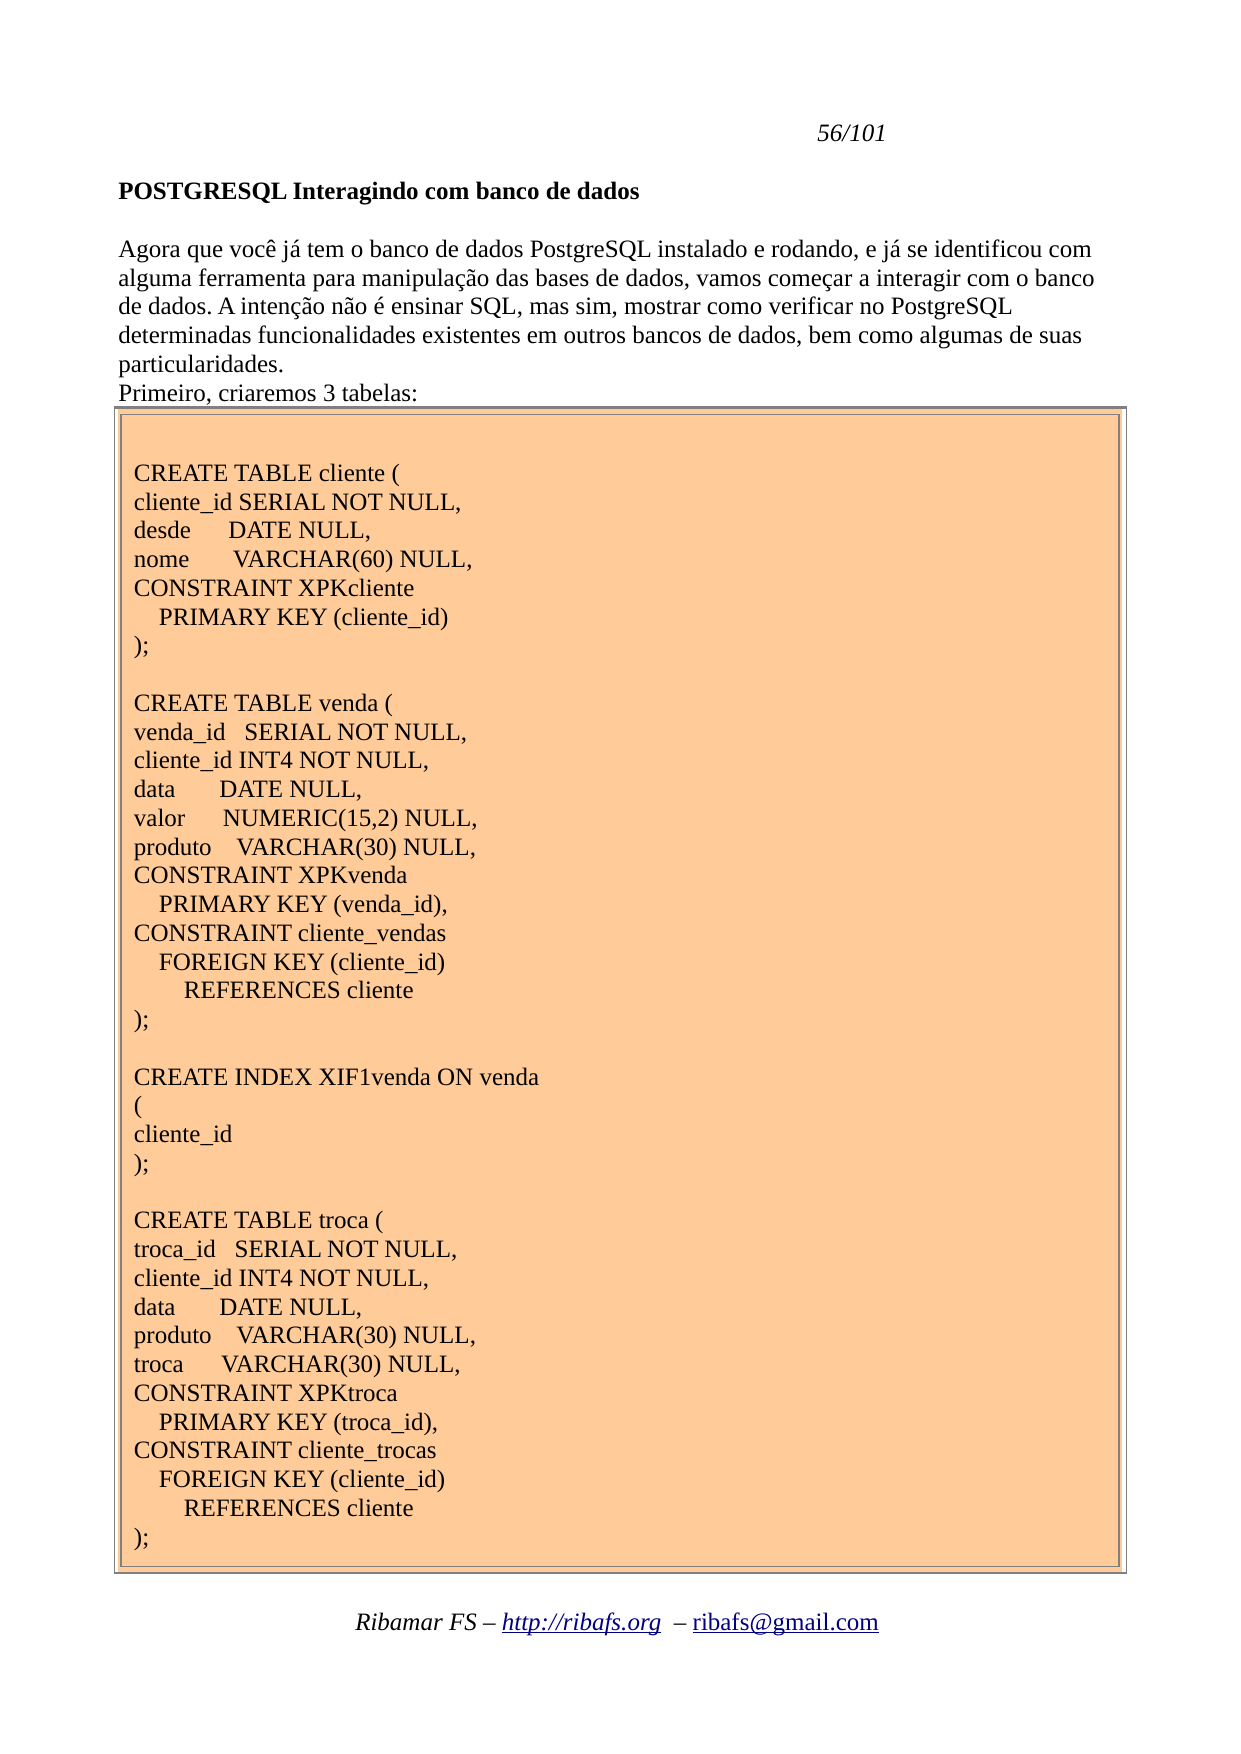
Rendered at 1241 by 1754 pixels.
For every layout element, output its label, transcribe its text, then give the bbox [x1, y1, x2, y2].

text POSTGRESQL Interagindo com banco de dados [118, 176, 1122, 205]
table_header CREATE TABLE cliente ( cliente_id SERIAL NOT NULL, desde DATE NULL, nome VARCHAR(60) NULL, CONSTRAINT XPKcliente PRIMARY KEY (cliente_id) ); CREATE TABLE venda ( venda_id SERIAL NOT NULL, cliente_id INT4 NOT NULL, data DATE NULL, valor NUMERIC(15,2) NULL, produto VARCHAR(30) NULL, CONSTRAINT XPKvenda PRIMARY KEY (venda_id), CONSTRAINT cliente_vendas FOREIGN KEY (cliente_id) REFERENCES cliente ); CREATE INDEX XIF1venda ON venda ( cliente_id ); CREATE TABLE troca ( troca_id SERIAL NOT NULL, cliente_id INT4 NOT NULL, data DATE NULL, produto VARCHAR(30) NULL, troca VARCHAR(30) NULL, CONSTRAINT XPKtroca PRIMARY KEY (troca_id), CONSTRAINT cliente_trocas FOREIGN KEY (cliente_id) REFERENCES cliente ); [118, 409, 1122, 1566]
text Agora que você já tem o banco de dados PostgreSQL instalado e rodando, e já se identificou com alguma ferramenta para manipulação das bases de dados, vamos começar a interagir com o banco de dados. A intenção não é ensinar SQL, mas sim, mostrar como verificar no PostgreSQL determinadas funcionalidades existentes em outros bancos de dados, bem como algumas de suas particularidades. [118, 234, 1122, 378]
text Primeiro, criaremos 3 tabelas: [118, 378, 1122, 406]
